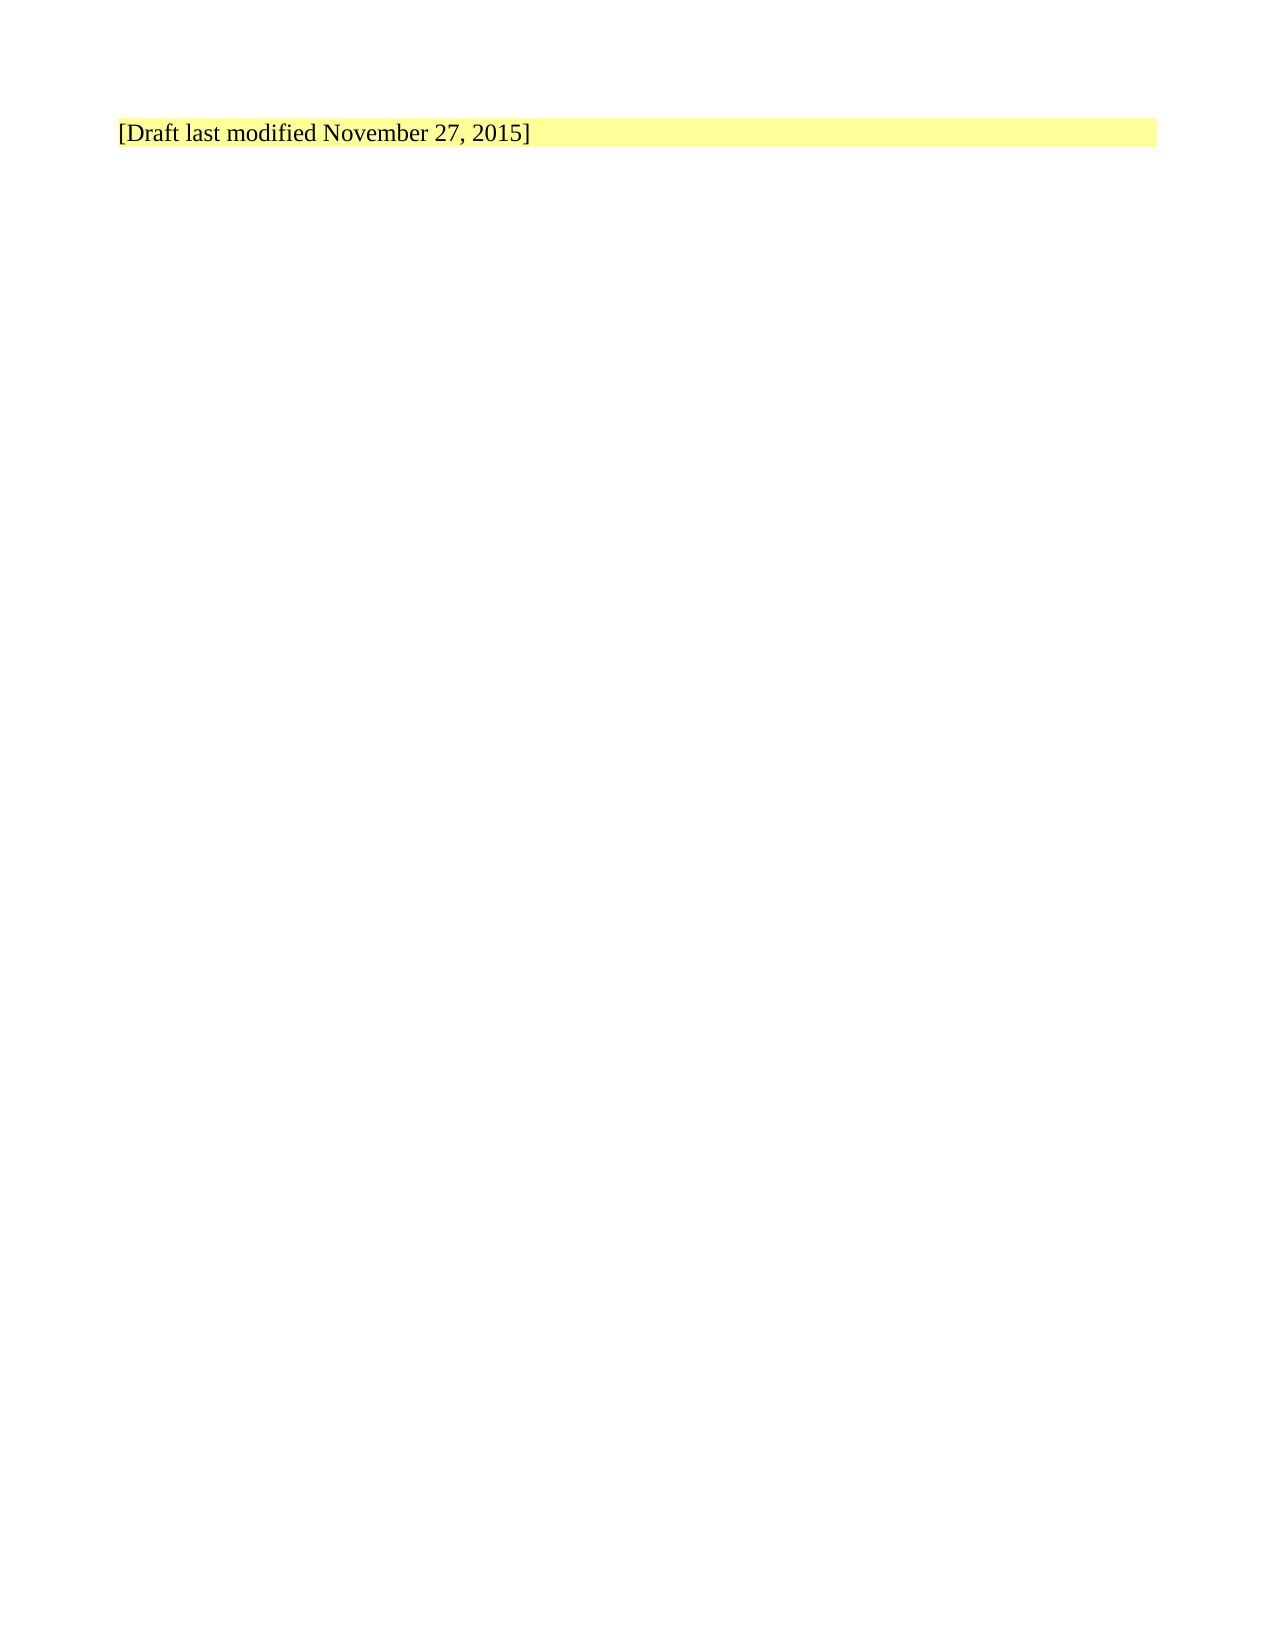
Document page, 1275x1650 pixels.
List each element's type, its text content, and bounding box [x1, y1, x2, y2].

text [Draft last modified November 27, 2015] [118, 118, 1157, 147]
